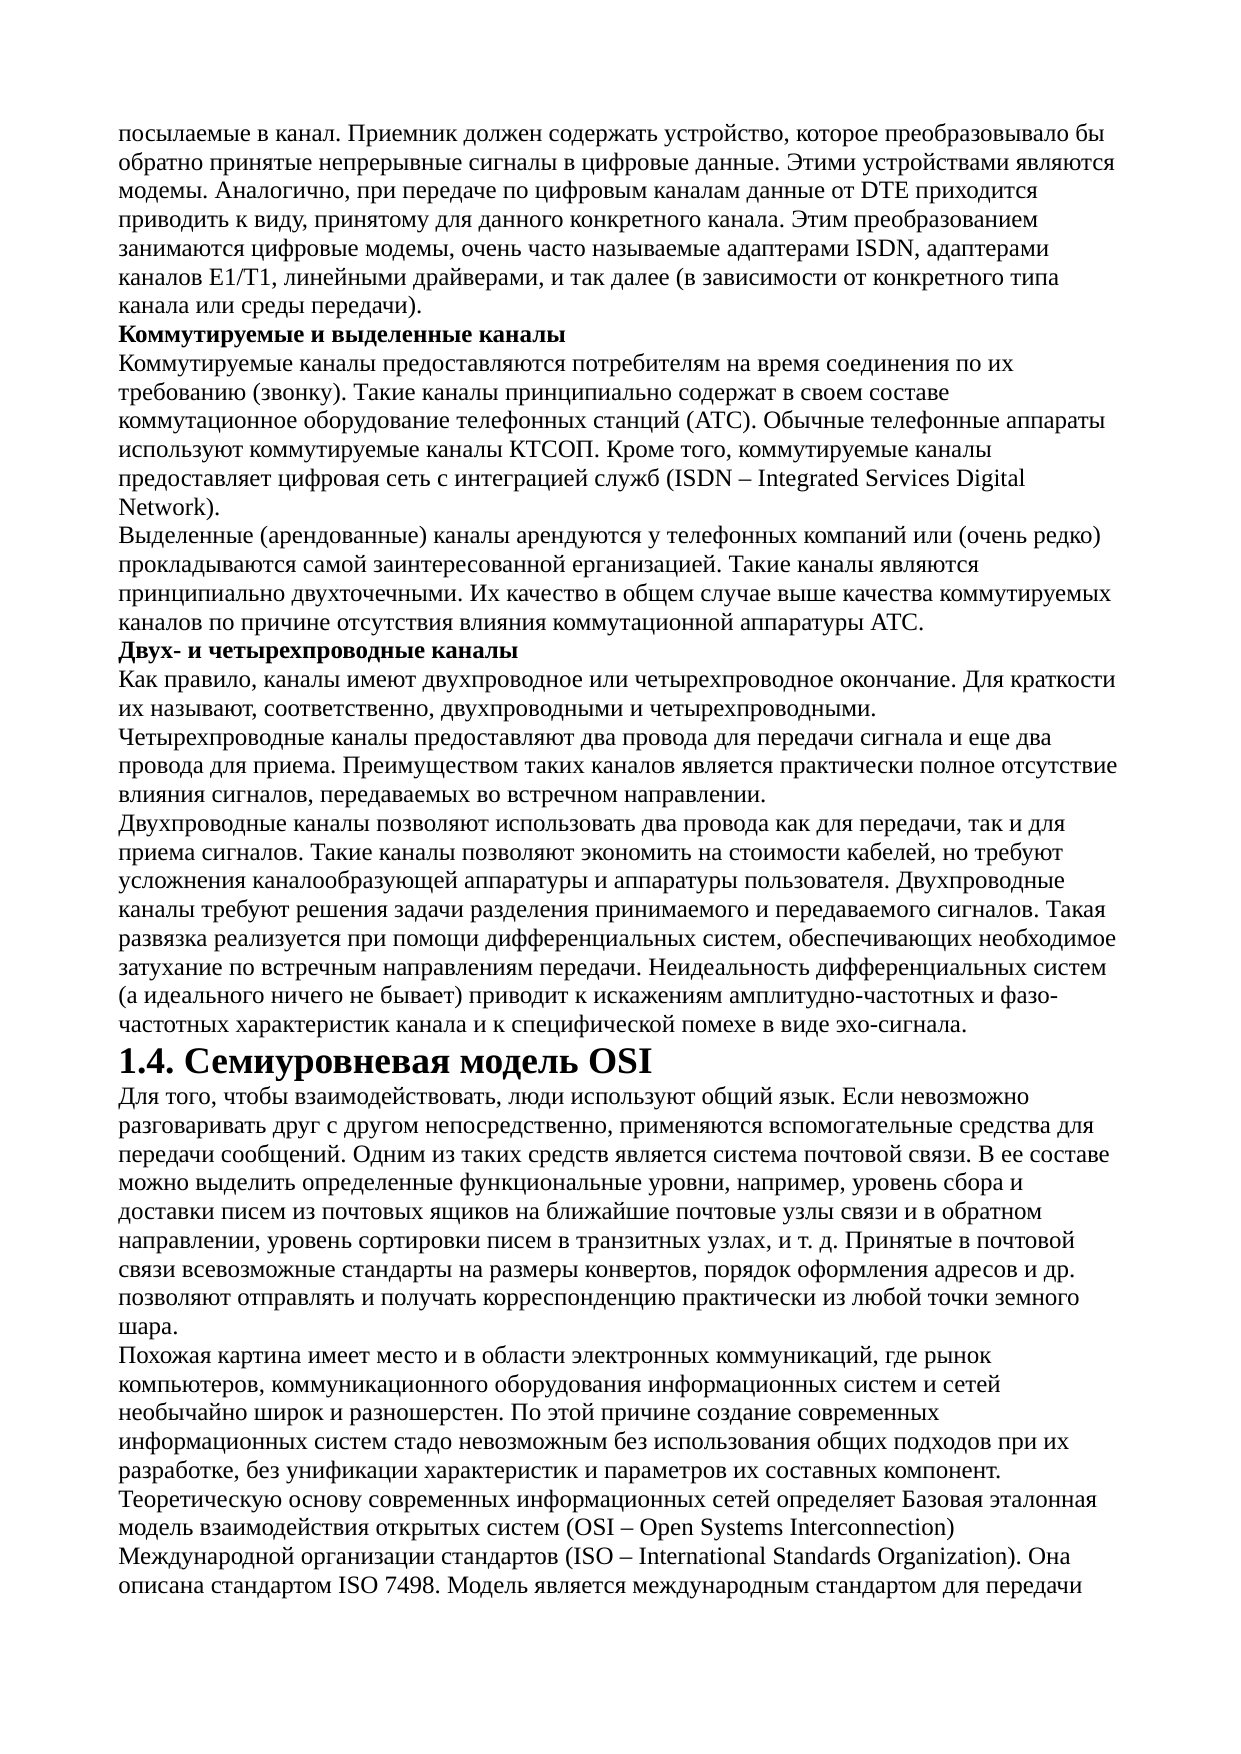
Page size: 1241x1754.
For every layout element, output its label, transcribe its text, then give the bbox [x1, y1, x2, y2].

text Коммутируемые каналы предоставляются потребителям на время соединения по их требованию (звонку). Такие каналы принципиально содержат в своем составе коммутационное оборудование телефонных станций (АТС). Обычные телефонные аппараты используют коммутируемые каналы КТСОП. Кроме того, коммутируемые каналы предоставляет цифровая сеть с интеграцией служб (ISDN – Integrated Services Digital Network). [118, 348, 1122, 521]
text Теоретическую основу современных информационных сетей определяет Базовая эталонная модель взаимодействия открытых систем (OSI – Open Systems Interconnection) Международной организации стандартов (ISO – International Standards Organization). Она описана стандартом ISO 7498. Модель является международным стандартом для передачи [118, 1484, 1122, 1599]
text Двух- и четырехпроводные каналы [118, 636, 1122, 664]
text Выделенные (арендованные) каналы арендуются у телефонных компаний или (очень редко) прокладываются самой заинтересованной ерганизацией. Такие каналы являются принципиально двухточечными. Их качество в общем случае выше качества коммутируемых каналов по причине отсутствия влияния коммутационной аппаратуры АТС. [118, 521, 1122, 636]
text Похожая картина имеет место и в области электронных коммуникаций, где рынок компьютеров, коммуникационного оборудования информационных систем и сетей необычайно широк и разношерстен. По этой причине создание современных информационных систем стадо невозможным без использования общих подходов при их разработке, без унификации характеристик и параметров их составных компонент. [118, 1340, 1122, 1484]
subtitle 1.4. Семиуровневая модель OSI [118, 1038, 1122, 1081]
text Как правило, каналы имеют двухпроводное или четырехпроводное окончание. Для краткости их называют, соответственно, двухпроводными и четырехпроводными. [118, 664, 1122, 722]
text Четырехпроводные каналы предоставляют два провода для передачи сигнала и еще два провода для приема. Преимуществом таких каналов является практически полное отсутствие влияния сигналов, передаваемых во встречном направлении. [118, 722, 1122, 808]
text Коммутируемые и выделенные каналы [118, 319, 1122, 348]
text посылаемые в канал. Приемник должен содержать устройство, которое преобразовывало бы обратно принятые непрерывные сигналы в цифровые данные. Этими устройствами являются модемы. Аналогично, при передаче по цифровым каналам данные от DTE приходится приводить к виду, принятому для данного конкретного канала. Этим преобразованием занимаются цифровые модемы, очень часто называемые адаптерами ISDN, адаптерами каналов Е1/Т1, линейными драйверами, и так далее (в зависимости от конкретного типа канала или среды передачи). [118, 118, 1122, 319]
text Двухпроводные каналы позволяют использовать два провода как для передачи, так и для приема сигналов. Такие каналы позволяют экономить на стоимости кабелей, но требуют усложнения каналообразующей аппаратуры и аппаратуры пользователя. Двухпроводные каналы требуют решения задачи разделения принимаемого и передаваемого сигналов. Такая развязка реализуется при помощи дифференциальных систем, обеспечивающих необходимое затухание по встречным направлениям передачи. Неидеальность дифференциальных систем (а идеального ничего не бывает) приводит к искажениям амплитудно-частотных и фазо-частотных характеристик канала и к специфической помехе в виде эхо-сигнала. [118, 808, 1122, 1038]
text Для того, чтобы взаимодействовать, люди используют общий язык. Если невозможно разговаривать друг с другом непосредственно, применяются вспомогательные средства для передачи сообщений. Одним из таких средств является система почтовой связи. В ее составе можно выделить определенные функциональные уровни, например, уровень сбора и доставки писем из почтовых ящиков на ближайшие почтовые узлы связи и в обратном направлении, уровень сортировки писем в транзитных узлах, и т. д. Принятые в почтовой связи всевозможные стандарты на размеры конвертов, порядок оформления адресов и др. позволяют отправлять и получать корреспонденцию практически из любой точки земного шара. [118, 1081, 1122, 1340]
